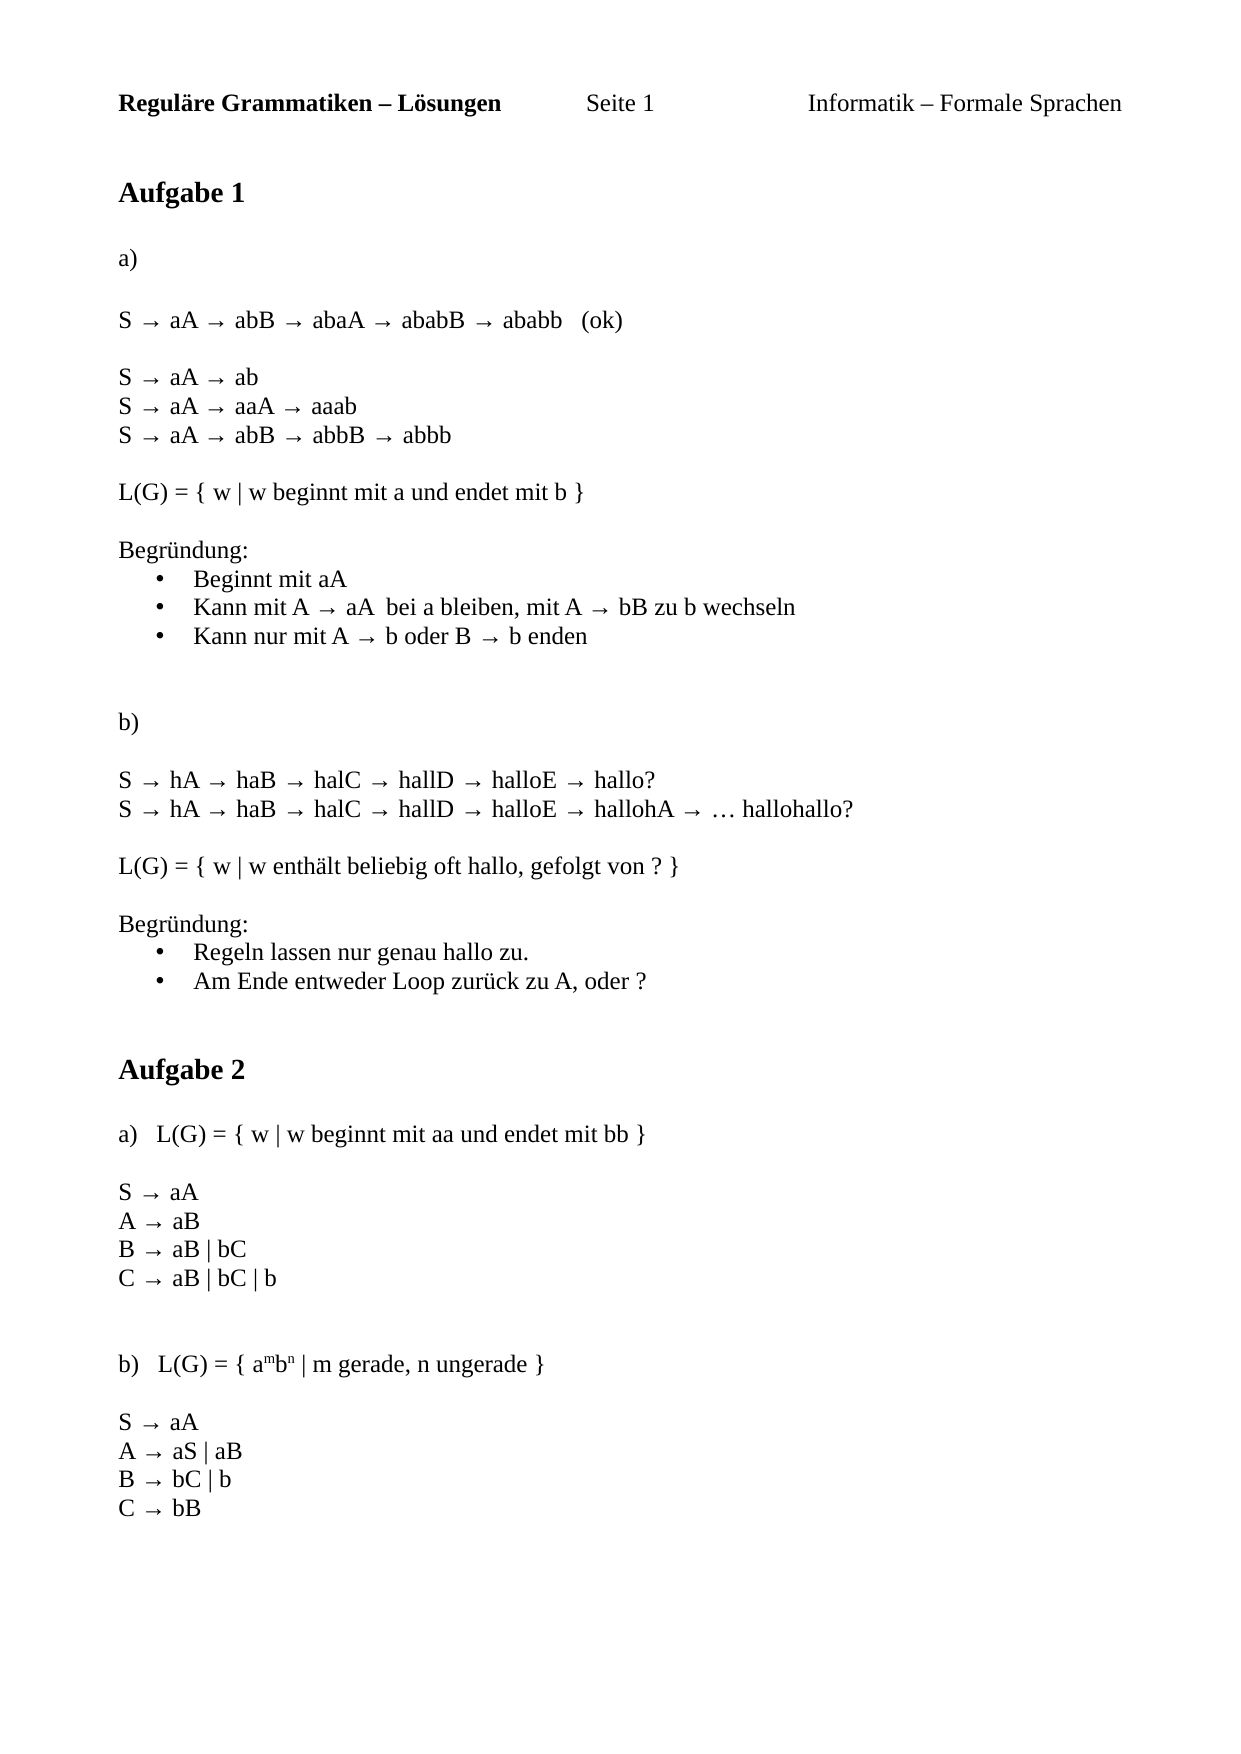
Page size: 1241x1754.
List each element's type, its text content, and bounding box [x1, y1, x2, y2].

text B → bC | b [118, 1464, 1122, 1493]
text S → aA → aaA → aaab [118, 391, 1122, 420]
text b) L(G) = { ambn | m gerade, n ungerade } [118, 1349, 1122, 1378]
list Beginnt mit aA [156, 564, 1122, 592]
text S → aA [118, 1407, 1122, 1436]
list Regeln lassen nur genau hallo zu. [156, 937, 1122, 966]
text S → hA → haB → halC → hallD → halloE → hallo? [118, 765, 1122, 794]
text S → hA → haB → halC → hallD → halloE → hallohA → … hallohallo? [118, 794, 1122, 822]
text S → aA → ab [118, 362, 1122, 391]
list Kann nur mit A → b oder B → b enden [156, 621, 1122, 650]
text Aufgabe 2 [118, 1052, 1122, 1086]
list Am Ende entweder Loop zurück zu A, oder ? [156, 966, 1122, 995]
text a) L(G) = { w | w beginnt mit aa und endet mit bb } [118, 1119, 1122, 1148]
text a) [118, 243, 1122, 271]
text C → bB [118, 1493, 1122, 1522]
text S → aA → abB → abaA → ababB → ababb (ok) [118, 305, 1122, 334]
text Begründung: [118, 535, 1122, 564]
text C → aB | bC | b [118, 1263, 1122, 1292]
text L(G) = { w | w beginnt mit a und endet mit b } [118, 477, 1122, 506]
text S → aA [118, 1177, 1122, 1206]
text Begründung: [118, 909, 1122, 937]
text A → aB [118, 1206, 1122, 1234]
text L(G) = { w | w enthält beliebig oft hallo, gefolgt von ? } [118, 851, 1122, 880]
list Kann mit A → aA bei a bleiben, mit A → bB zu b wechseln [156, 592, 1122, 621]
text Aufgabe 1 [118, 176, 1122, 209]
text B → aB | bC [118, 1234, 1122, 1263]
text b) [118, 707, 1122, 736]
text S → aA → abB → abbB → abbb [118, 420, 1122, 449]
text A → aS | aB [118, 1436, 1122, 1464]
